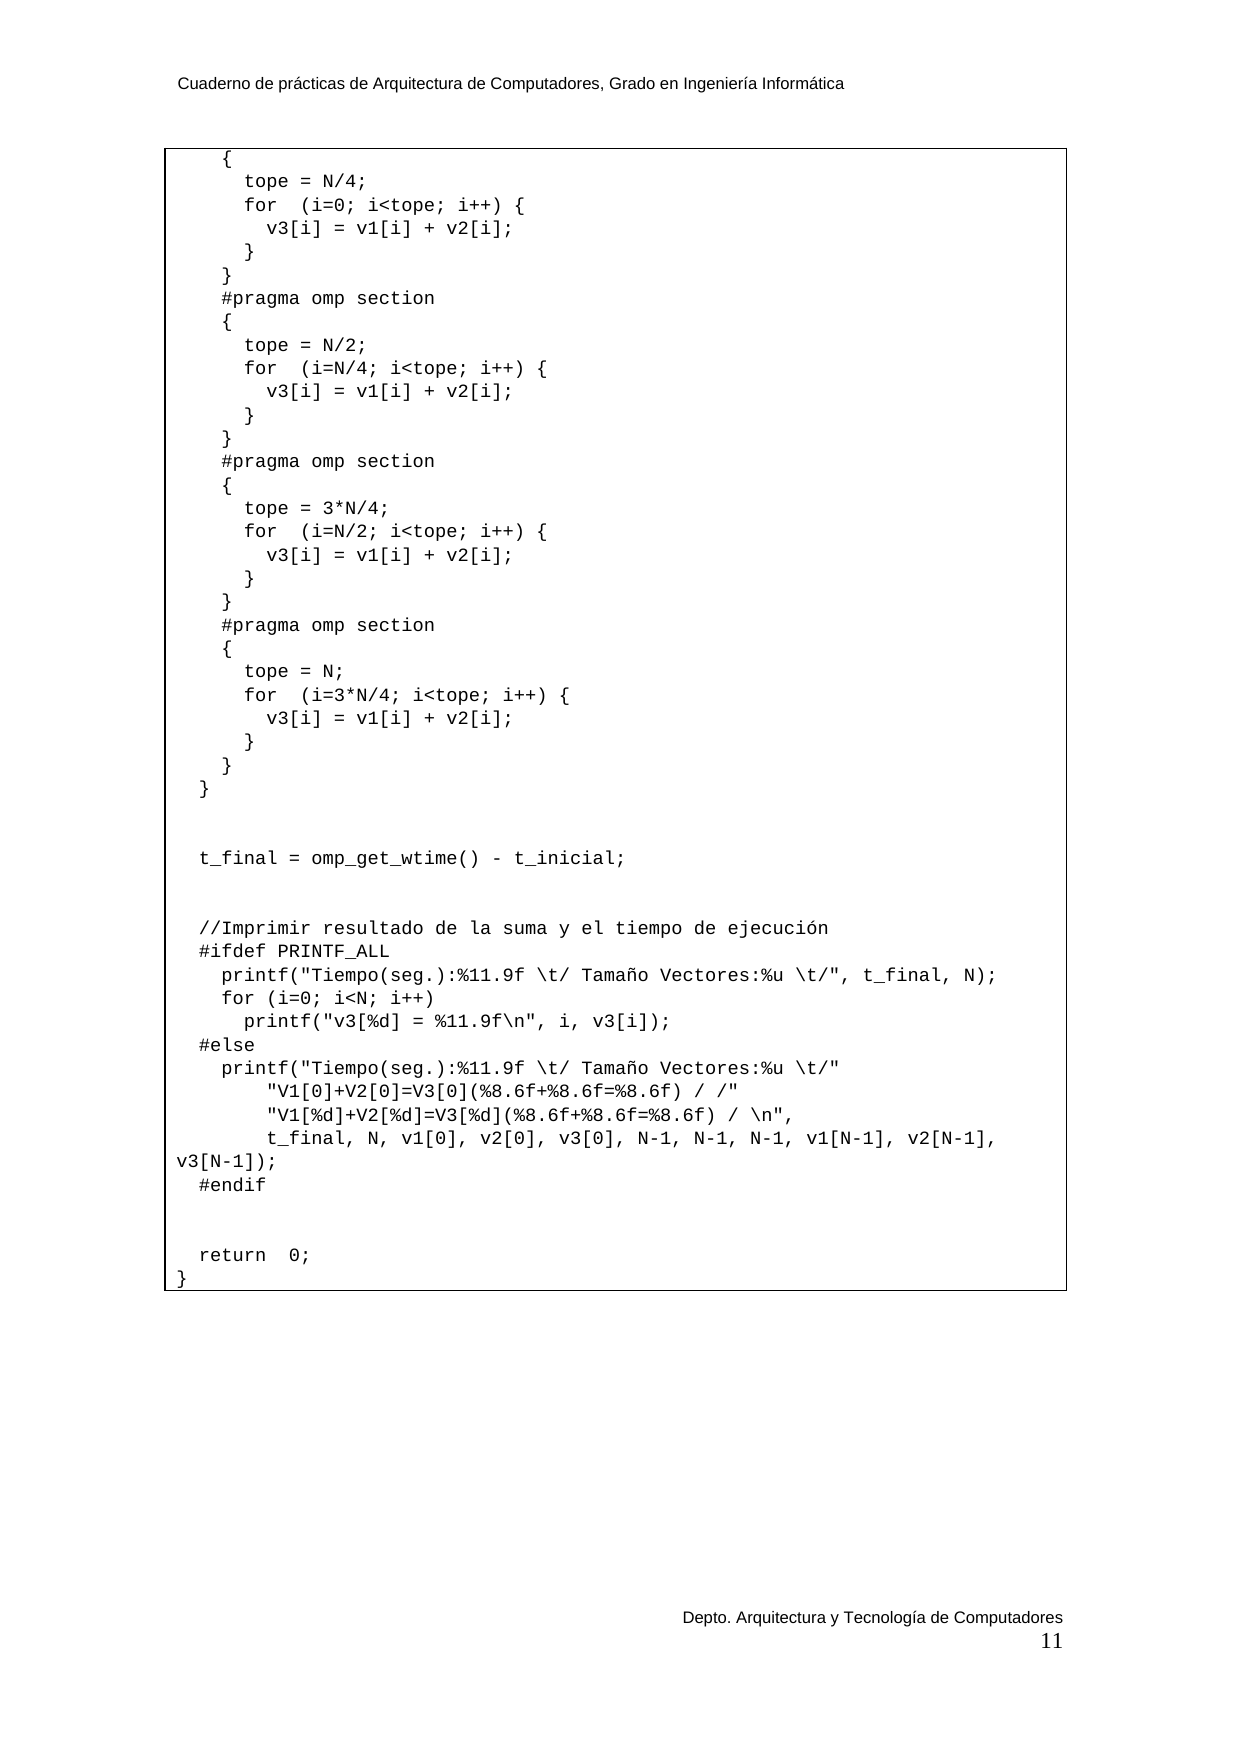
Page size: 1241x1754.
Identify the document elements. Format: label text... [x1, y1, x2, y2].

table_header { tope = N/4; for (i=0; i<tope; i++) { v3[i] = v1[i] + v2[i]; } } #pragma omp section { tope = N/2; for (i=N/4; i<tope; i++) { v3[i] = v1[i] + v2[i]; } } #pragma omp section { tope = 3*N/4; for (i=N/2; i<tope; i++) { v3[i] = v1[i] + v2[i]; } } #pragma omp section { tope = N; for (i=3*N/4; i<tope; i++) { v3[i] = v1[i] + v2[i]; } } } t_final = omp_get_wtime() - t_inicial; //Imprimir resultado de la suma y el tiempo de ejecución #ifdef PRINTF_ALL printf("Tiempo(seg.):%11.9f \t/ Tamaño Vectores:%u \t/", t_final, N); for (i=0; i<N; i++) printf("v3[%d] = %11.9f\n", i, v3[i]); #else printf("Tiempo(seg.):%11.9f \t/ Tamaño Vectores:%u \t/" "V1[0]+V2[0]=V3[0](%8.6f+%8.6f=%8.6f) / /" "V1[%d]+V2[%d]=V3[%d](%8.6f+%8.6f=%8.6f) / \n", t_final, N, v1[0], v2[0], v3[0], N-1, N-1, N-1, v1[N-1], v2[N-1], v3[N-1]); #endif return 0; } [166, 149, 1066, 1290]
